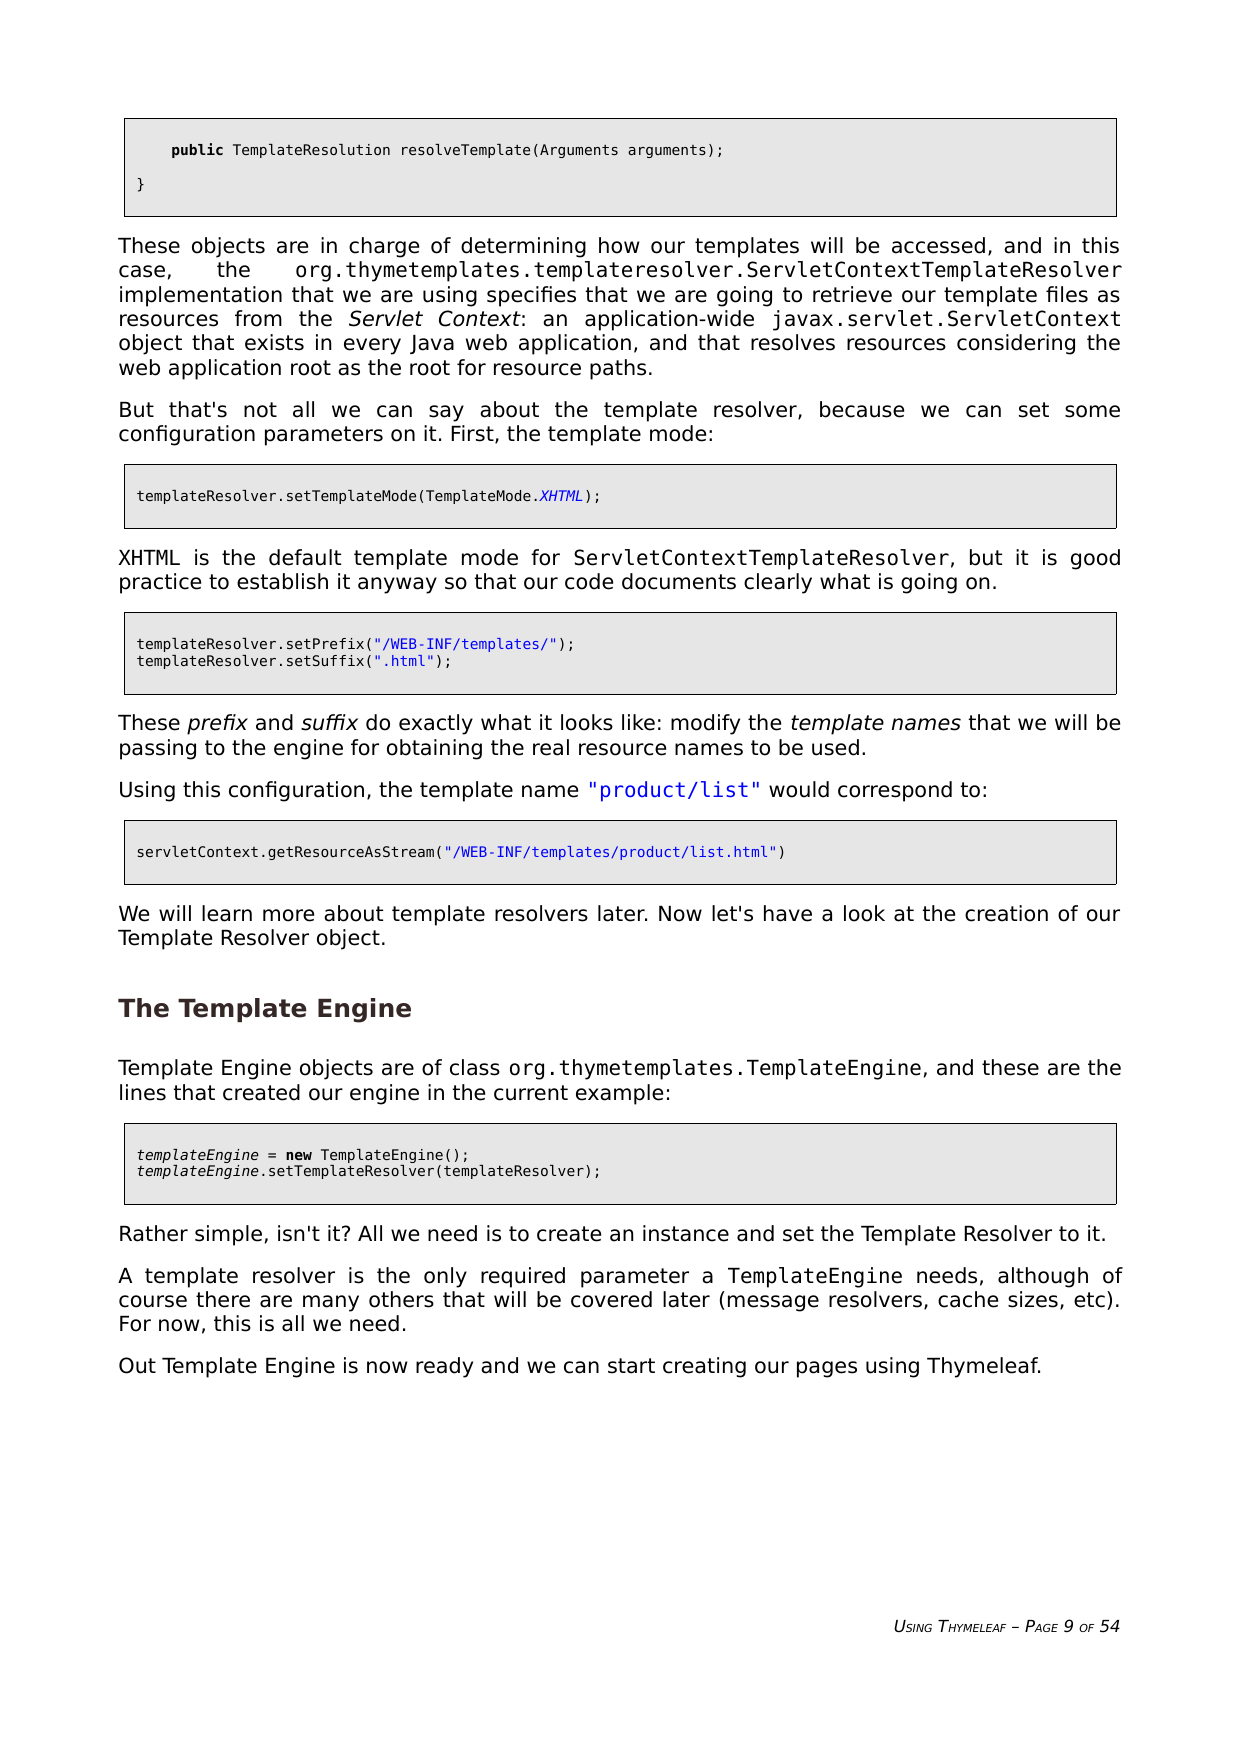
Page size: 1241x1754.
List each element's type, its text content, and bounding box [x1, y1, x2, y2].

text Template Engine objects are of class org.thymetemplates.TemplateEngine, and these are the lines that created our engine in the current example: [118, 1056, 1122, 1105]
text We will learn more about template resolvers later. Now let's have a look at the creation of our Template Resolver object. [118, 902, 1122, 950]
text XHTML is the default template mode for ServletContextTemplateResolver, but it is good practice to establish it anyway so that our code documents clearly what is going on. [118, 546, 1122, 594]
text templateResolver.setPrefix("/WEB-INF/templates/"); templateResolver.setSuffix(".html"); [125, 613, 1116, 694]
text These prefix and suffix do exactly what it looks like: modify the template names that we will be passing to the engine for obtaining the real resource names to be used. [118, 711, 1122, 760]
subtitle The Template Engine [118, 995, 1122, 1024]
text templateEngine = new TemplateEngine(); templateEngine.setTemplateResolver(templateResolver); [125, 1124, 1116, 1204]
text Out Template Engine is now ready and we can start creating our pages using Thymeleaf. [118, 1354, 1122, 1378]
text But that's not all we can say about the template resolver, because we can set some configuration parameters on it. First, the template mode: [118, 398, 1122, 446]
text These objects are in charge of determining how our templates will be accessed, and in this case, the org.thymetemplates.templateresolver.ServletContextTemplateResolver implementation that we are using specifies that we are going to retrieve our template files as resources from the Servlet Context: an application-wide javax.servlet.ServletContext object that exists in every Java web application, and that resolves resources considering the web application root as the root for resource paths. [118, 234, 1122, 380]
text Rather simple, isn't it? All we need is to create an instance and set the Template Resolver to it. [118, 1222, 1122, 1246]
text servletContext.getResourceAsStream("/WEB-INF/templates/product/list.html") [125, 821, 1116, 884]
text Using this configuration, the template name "product/list" would correspond to: [118, 778, 1122, 802]
text templateResolver.setTemplateMode(TemplateMode.XHTML); [125, 465, 1116, 528]
text A template resolver is the only required parameter a TemplateEngine needs, although of course there are many others that will be covered later (message resolvers, cache sizes, etc). For now, this is all we need. [118, 1264, 1122, 1337]
text public TemplateResolution resolveTemplate(Arguments arguments); } [125, 119, 1116, 216]
